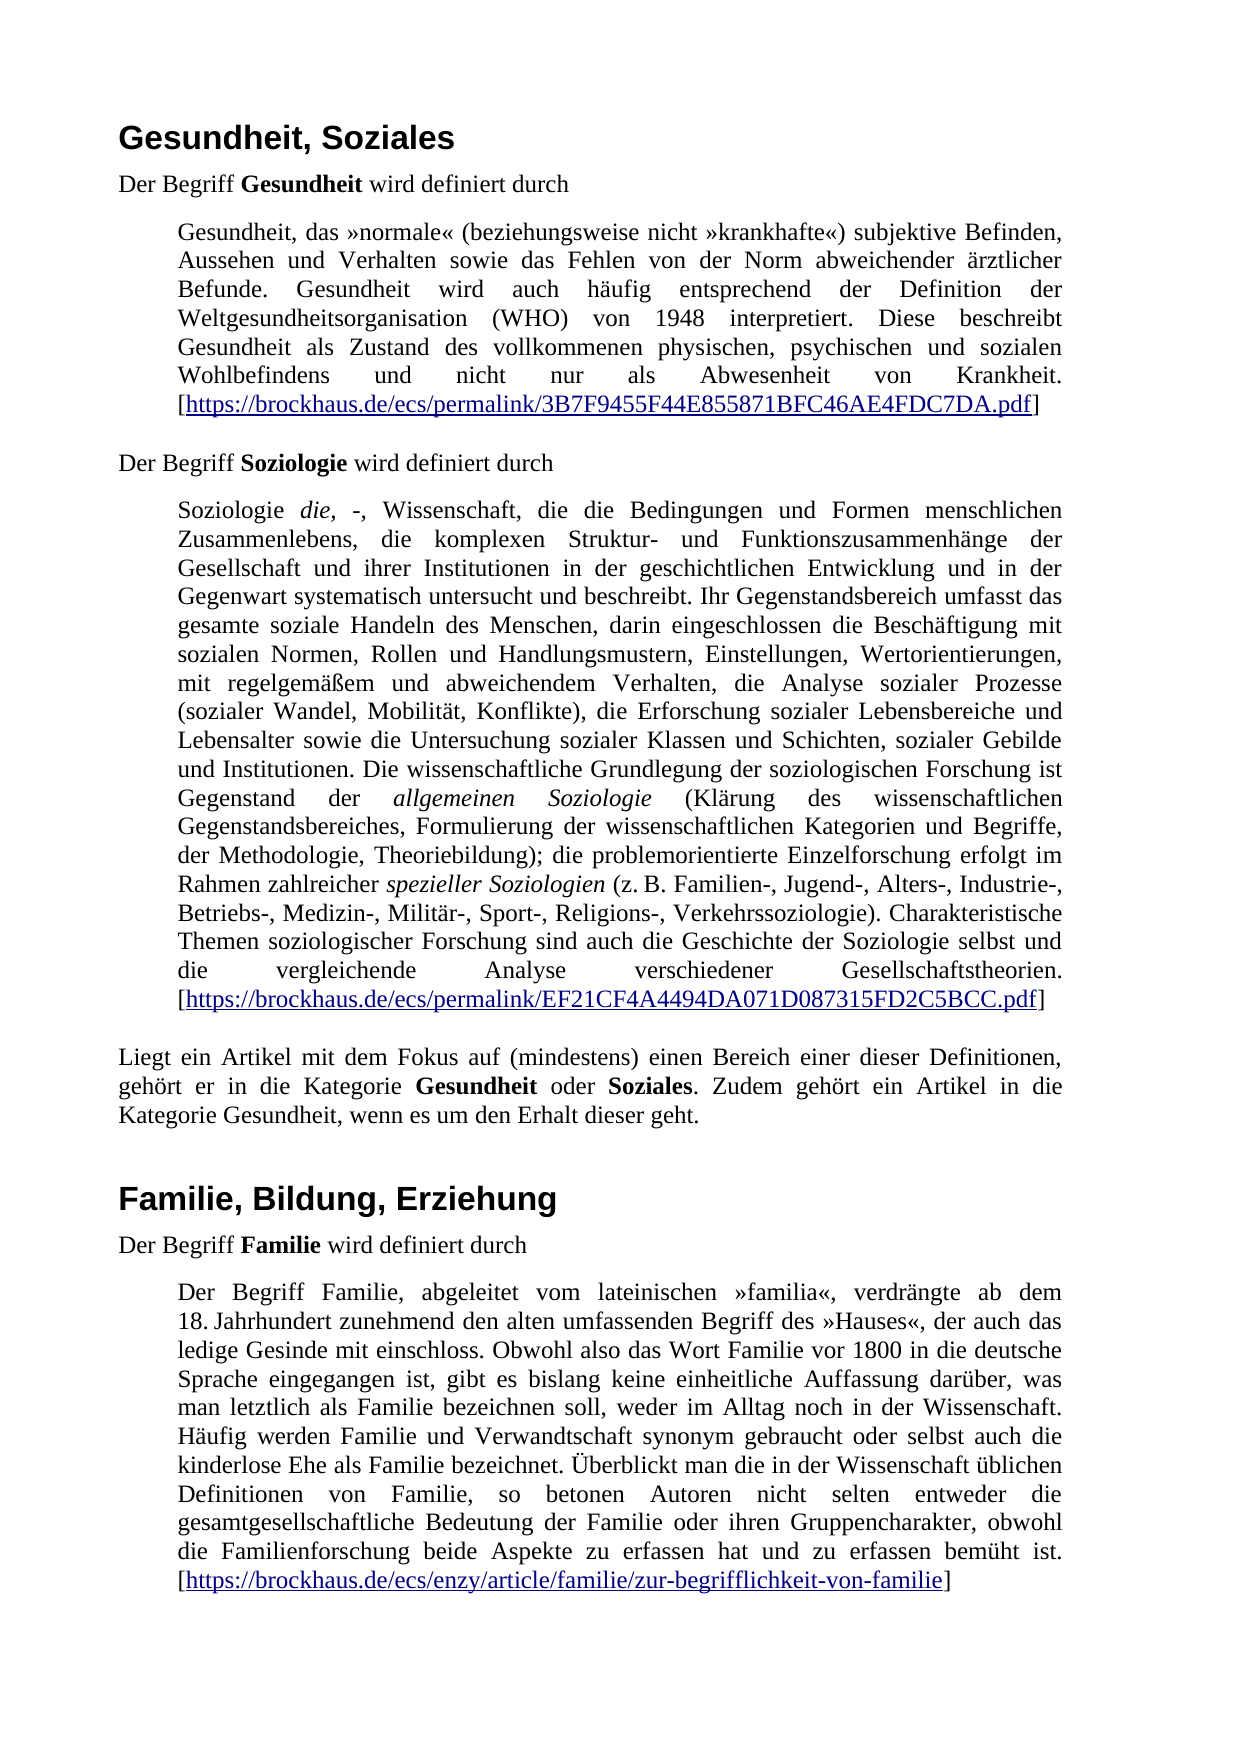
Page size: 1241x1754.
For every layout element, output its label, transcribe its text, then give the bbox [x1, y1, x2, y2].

text Der Begriff Familie, abgeleitet vom lateinischen »familia«, verdrängte ab dem 18. Jahrhundert zunehmend den alten umfassenden Begriff des »Hauses«, der auch das ledige Gesinde mit einschloss. Obwohl also das Wort Familie vor 1800 in die deutsche Sprache eingegangen ist, gibt es bislang keine einheitliche Auffassung darüber, was man letztlich als Familie bezeichnen soll, weder im Alltag noch in der Wissenschaft. Häufig werden Familie und Verwandtschaft synonym gebraucht oder selbst auch die kinderlose Ehe als Familie bezeichnet. Überblickt man die in der Wissenschaft üblichen Definitionen von Familie, so betonen Autoren nicht selten entweder die gesamtgesellschaftliche Bedeutung der Familie oder ihren Gruppencharakter, obwohl die Familienforschung beide Aspekte zu erfassen hat und zu erfassen bemüht ist. [https://brockhaus.de/ecs/enzy/article/familie/zur-begrifflichkeit-von-familie] [177, 1277, 1063, 1594]
text Der Begriff Familie wird definiert durch [118, 1230, 1122, 1259]
text Der Begriff Soziologie wird definiert durch [118, 448, 1122, 476]
text Gesundheit, das »normale« (beziehungsweise nicht »krankhafte«) subjektive Befinden, Aussehen und Verhalten sowie das Fehlen von der Norm abweichender ärztlicher Befunde. Gesundheit wird auch häufig entsprechend der Definition der Weltgesundheitsorganisation (WHO) von 1948 interpretiert. Diese beschreibt Gesundheit als Zustand des vollkommenen physischen, psychischen und sozialen Wohlbefindens und nicht nur als Abwesenheit von Krankheit. [https://brockhaus.de/ecs/permalink/3B7F9455F44E855871BFC46AE4FDC7DA.pdf] [177, 217, 1063, 418]
subtitle Familie, Bildung, Erziehung [118, 1179, 1122, 1217]
subtitle Gesundheit, Soziales [118, 118, 1122, 157]
text Liegt ein Artikel mit dem Fokus auf (mindestens) einen Bereich einer dieser Definitionen, gehört er in die Kategorie Gesundheit oder Soziales. Zudem gehört ein Artikel in die Kategorie Gesundheit, wenn es um den Erhalt dieser geht. [118, 1042, 1063, 1128]
text Der Begriff Gesundheit wird definiert durch [118, 169, 1122, 198]
text Soziologie die, -, Wissenschaft, die die Bedingungen und Formen menschlichen Zusammenlebens, die komplexen Struktur- und Funktionszusammenhänge der Gesellschaft und ihrer Institutionen in der geschichtlichen Entwicklung und in der Gegenwart systematisch untersucht und beschreibt. Ihr Gegenstandsbereich umfasst das gesamte soziale Handeln des Menschen, darin eingeschlossen die Beschäftigung mit sozialen Normen, Rollen und Handlungsmustern, Einstellungen, Wertorientierungen, mit regelgemäßem und abweichendem Verhalten, die Analyse sozialer Prozesse (sozialer Wandel, Mobilität, Konflikte), die Erforschung sozialer Lebensbereiche und Lebensalter sowie die Untersuchung sozialer Klassen und Schichten, sozialer Gebilde und Institutionen. Die wissenschaftliche Grundlegung der soziologischen Forschung ist Gegenstand der allgemeinen Soziologie (Klärung des wissenschaftlichen Gegenstandsbereiches, Formulierung der wissenschaftlichen Kategorien und Begriffe, der Methodologie, Theoriebildung); die problemorientierte Einzelforschung erfolgt im Rahmen zahlreicher spezieller Soziologien (z. B. Familien-, Jugend-, Alters-, Industrie-, Betriebs-, Medizin-, Militär-, Sport-, Religions-, Verkehrssoziologie). Charakteristische Themen soziologischer Forschung sind auch die Geschichte der Soziologie selbst und die vergleichende Analyse verschiedener Gesellschaftstheorien. [https://brockhaus.de/ecs/permalink/EF21CF4A4494DA071D087315FD2C5BCC.pdf] [177, 495, 1063, 1013]
